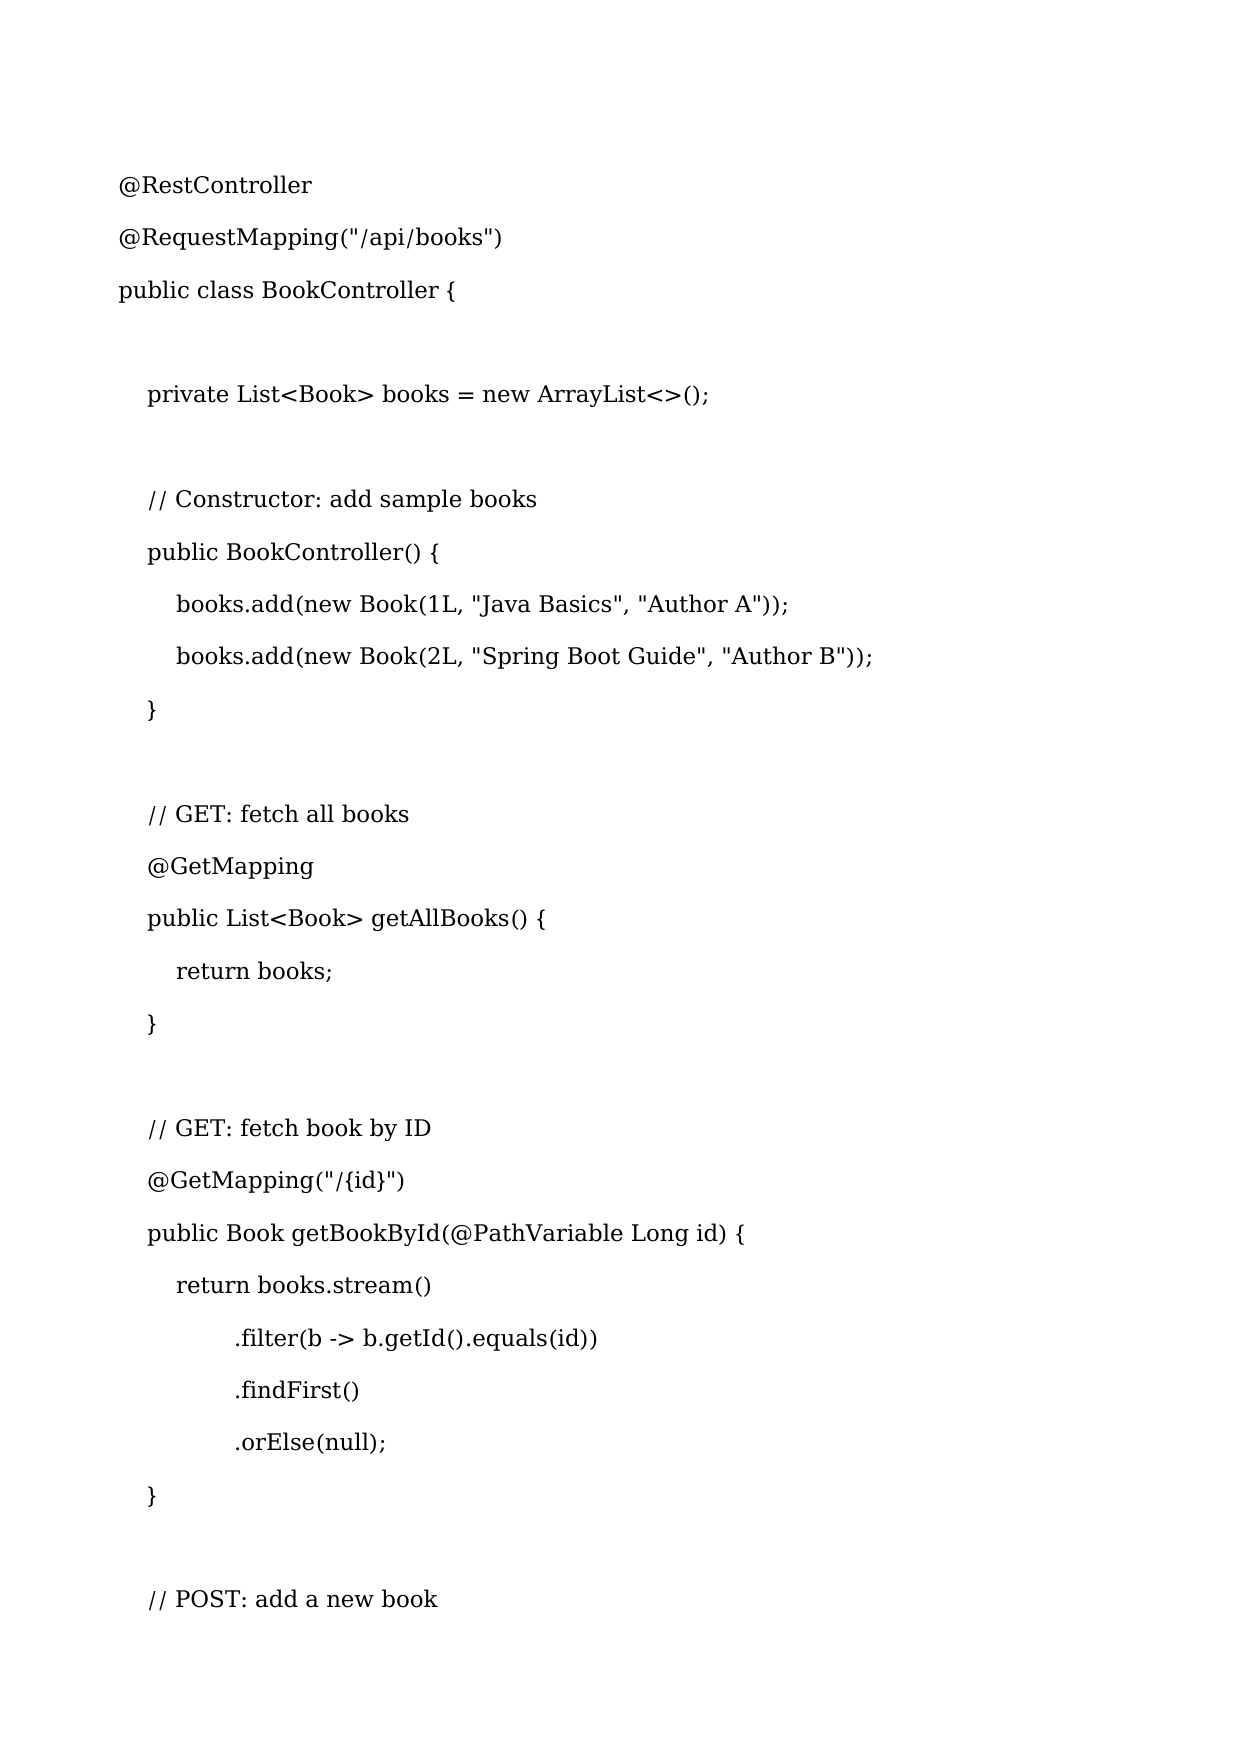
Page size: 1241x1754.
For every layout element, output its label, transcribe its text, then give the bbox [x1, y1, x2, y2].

text // Constructor: add sample books [118, 485, 1122, 512]
text public List<Book> getAllBooks() { [118, 904, 1122, 932]
text return books.stream() [118, 1271, 1122, 1298]
text @GetMapping [118, 852, 1122, 879]
text private List<Book> books = new ArrayList<>(); [118, 380, 1122, 408]
text books.add(new Book(1L, "Java Basics", "Author A")); [118, 590, 1122, 617]
text .orElse(null); [118, 1428, 1122, 1456]
text @RequestMapping("/api/books") [118, 223, 1122, 250]
text .findFirst() [118, 1376, 1122, 1403]
text public BookController() { [118, 537, 1122, 565]
text } [118, 694, 1122, 722]
text public Book getBookById(@PathVariable Long id) { [118, 1218, 1122, 1246]
text } [118, 1009, 1122, 1036]
text // GET: fetch book by ID [118, 1114, 1122, 1141]
text public class BookController { [118, 275, 1122, 303]
text // GET: fetch all books [118, 799, 1122, 827]
text return books; [118, 956, 1122, 984]
text } [118, 1480, 1122, 1508]
text // POST: add a new book [118, 1585, 1122, 1613]
text @RestController [118, 171, 1122, 198]
text books.add(new Book(2L, "Spring Boot Guide", "Author B")); [118, 642, 1122, 669]
text @GetMapping("/{id}") [118, 1166, 1122, 1193]
text .filter(b -> b.getId().equals(id)) [118, 1323, 1122, 1351]
